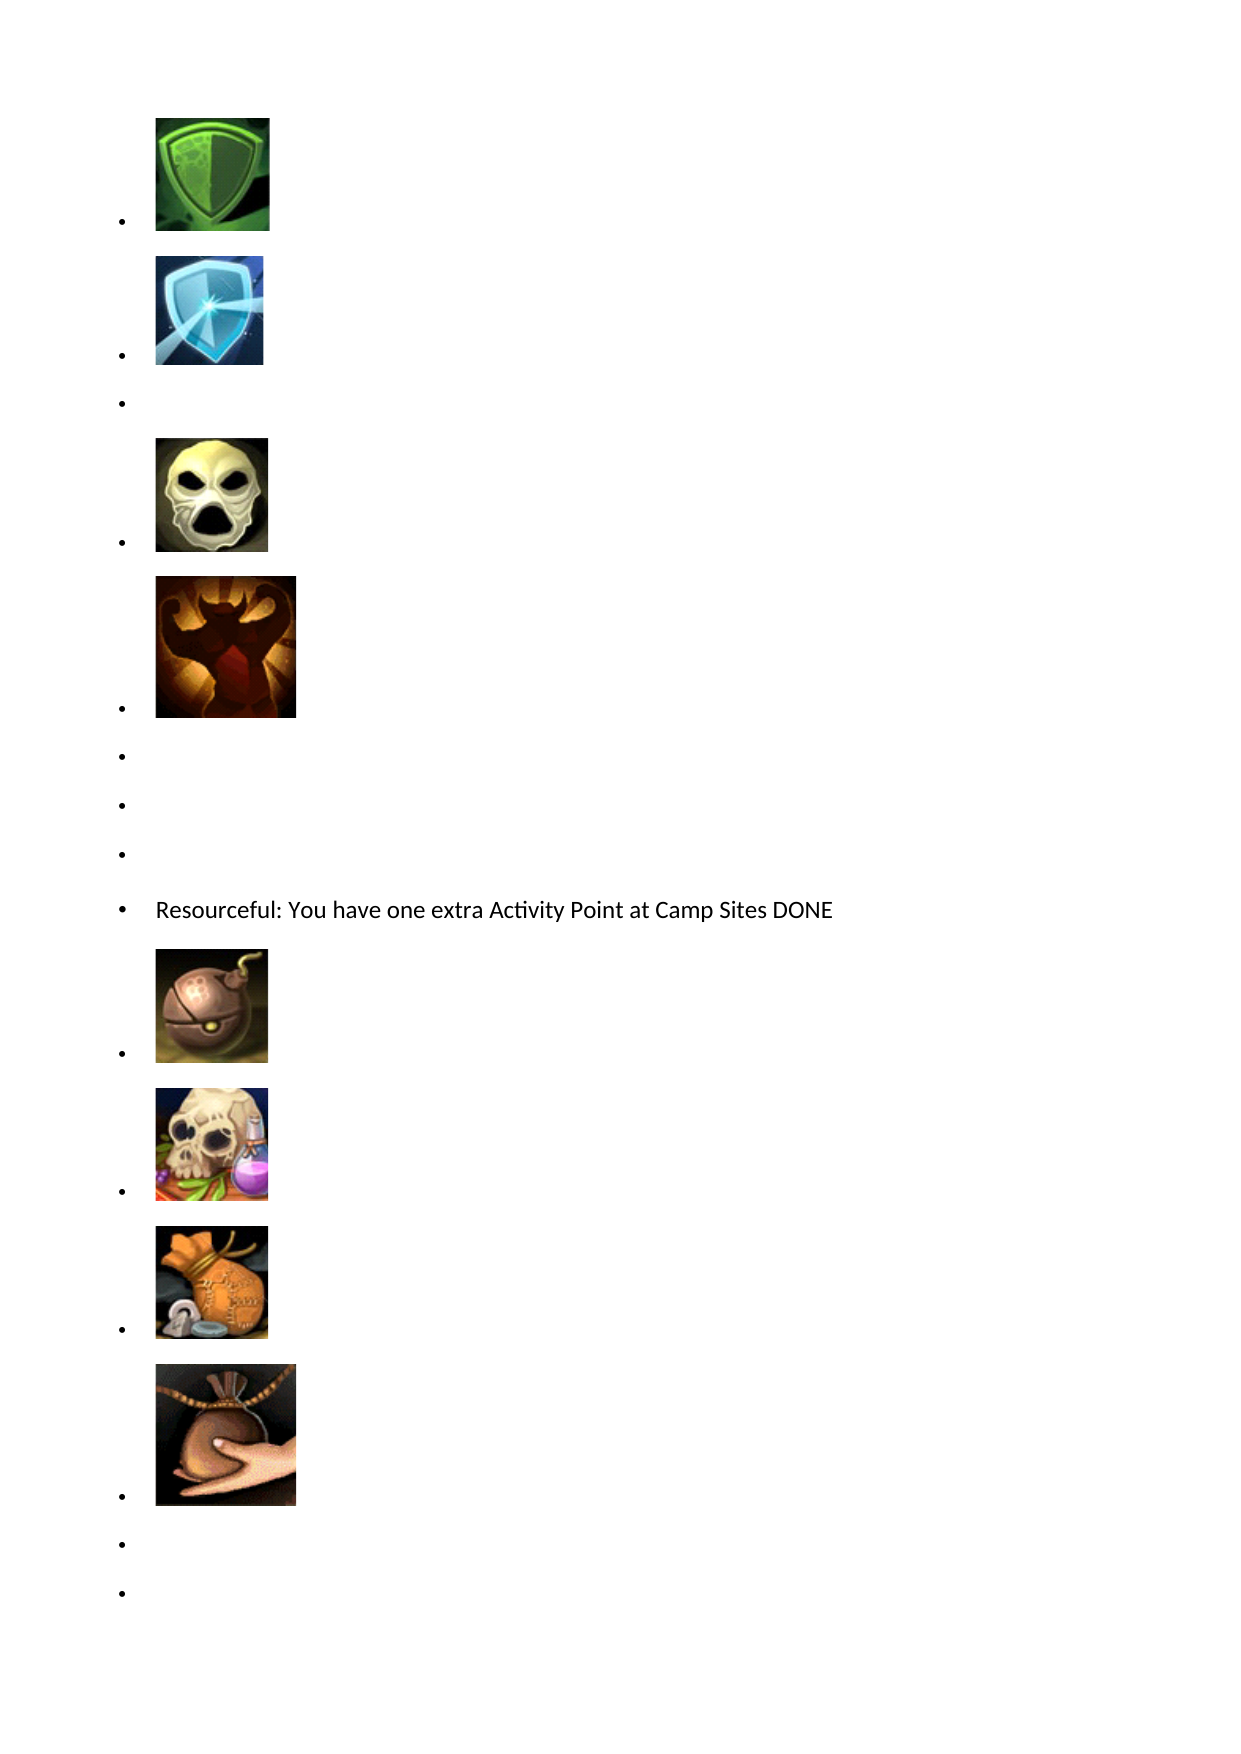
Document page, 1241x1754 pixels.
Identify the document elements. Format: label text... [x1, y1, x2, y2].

list Resourceful: You have one extra Activity Point at Camp Sites DONE [81, 894, 1122, 924]
